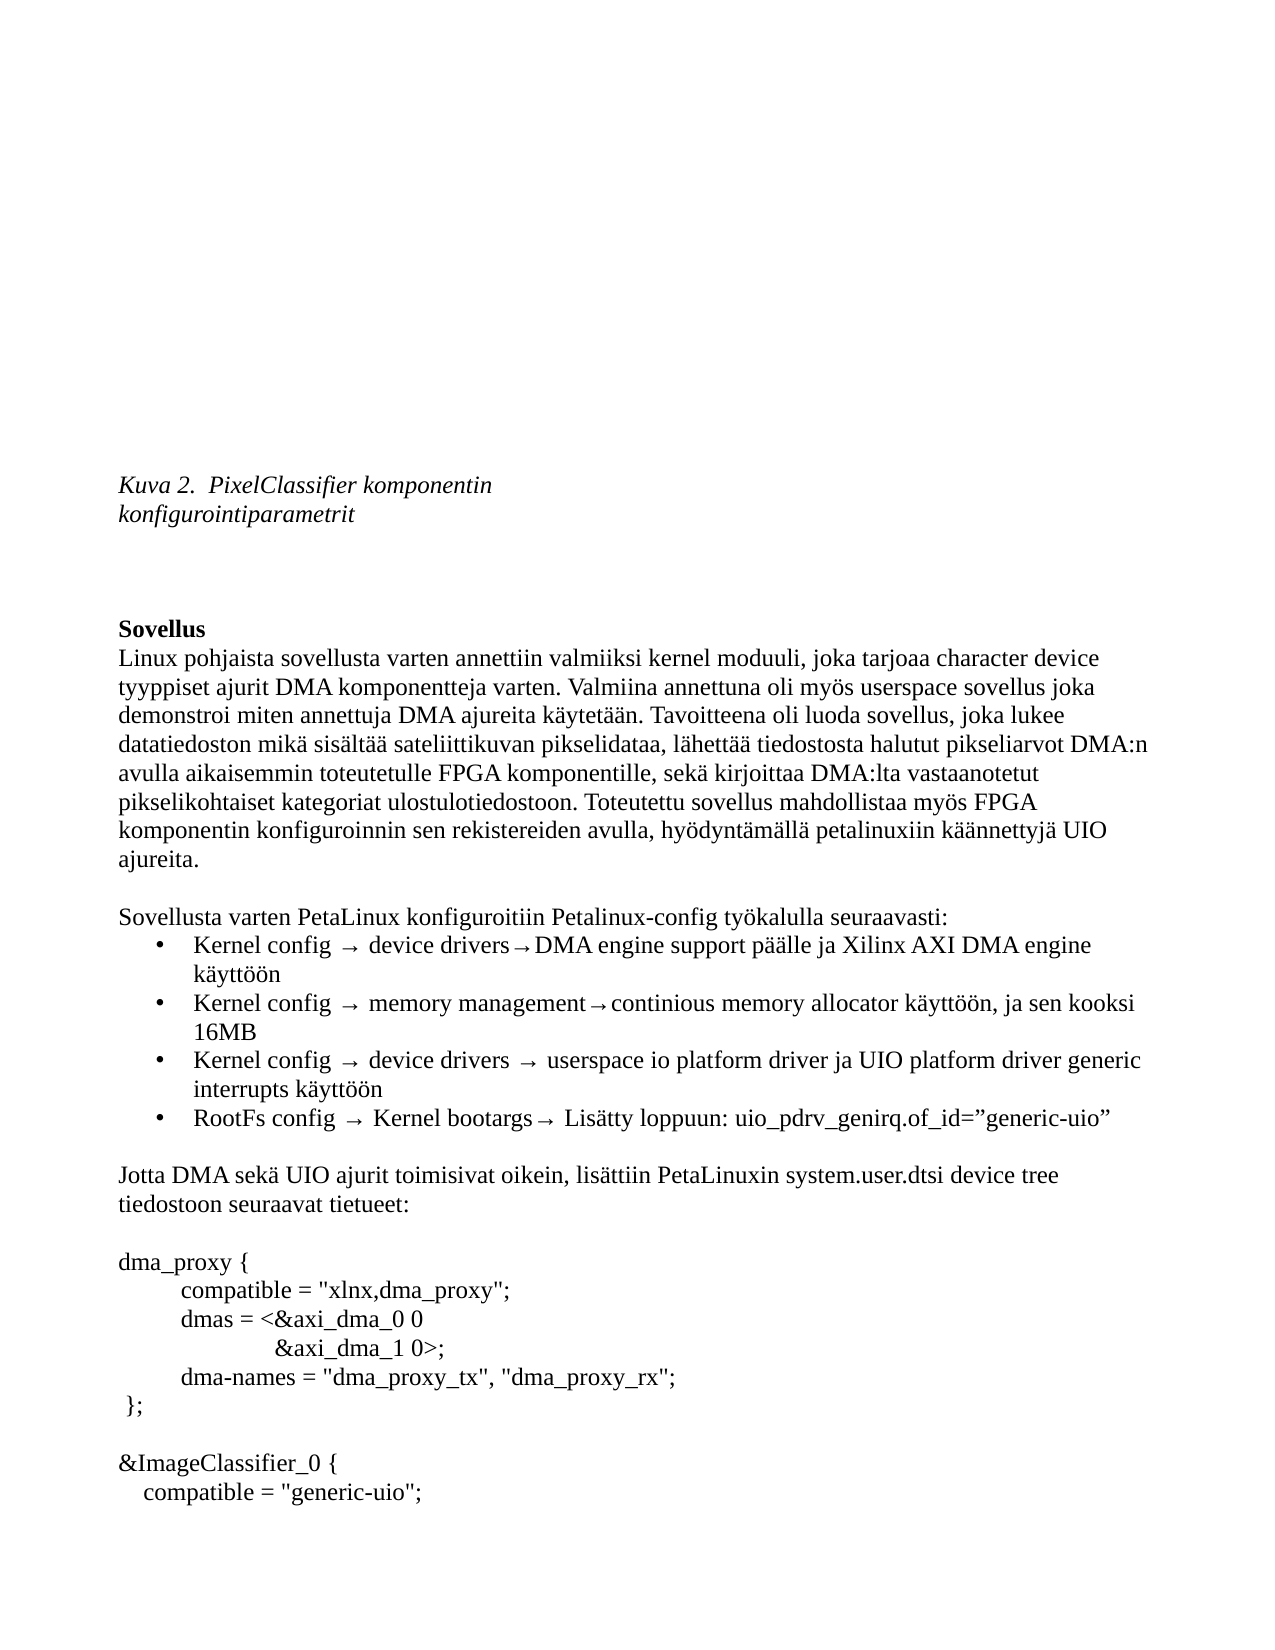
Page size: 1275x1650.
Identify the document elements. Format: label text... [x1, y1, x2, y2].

text Jotta DMA sekä UIO ajurit toimisivat oikein, lisättiin PetaLinuxin system.user.dtsi device tree tiedostoon seuraavat tietueet: [118, 1161, 1157, 1218]
text Sovellusta varten PetaLinux konfiguroitiin Petalinux-config työkalulla seuraavasti: [118, 902, 1157, 931]
list Kernel config → memory management→continious memory allocator käyttöön, ja sen kooksi 16MB [156, 988, 1157, 1046]
text }; [118, 1391, 1157, 1419]
list Kernel config → device drivers→DMA engine support päälle ja Xilinx AXI DMA engine käyttöön [156, 931, 1157, 988]
text Kuva 2. PixelClassifier komponentin konfigurointiparametrit [118, 131, 688, 528]
text Sovellus [118, 614, 1157, 643]
text compatible = "generic-uio"; [118, 1477, 1157, 1506]
text &axi_dma_1 0>; [118, 1333, 1157, 1362]
text dma_proxy { [118, 1247, 1157, 1276]
list RootFs config → Kernel bootargs→ Lisätty loppuun: uio_pdrv_genirq.of_id=”generic-uio” [156, 1103, 1157, 1132]
text dmas = <&axi_dma_0 0 [118, 1304, 1157, 1333]
list Kernel config → device drivers → userspace io platform driver ja UIO platform driver generic interrupts käyttöön [156, 1046, 1157, 1103]
text &ImageClassifier_0 { [118, 1448, 1157, 1477]
text Linux pohjaista sovellusta varten annettiin valmiiksi kernel moduuli, joka tarjoaa character device tyyppiset ajurit DMA komponentteja varten. Valmiina annettuna oli myös userspace sovellus joka demonstroi miten annettuja DMA ajureita käytetään. Tavoitteena oli luoda sovellus, joka lukee datatiedoston mikä sisältää sateliittikuvan pikselidataa, lähettää tiedostosta halutut pikseliarvot DMA:n avulla aikaisemmin toteutetulle FPGA komponentille, sekä kirjoittaa DMA:lta vastaanotetut pikselikohtaiset kategoriat ulostulotiedostoon. Toteutettu sovellus mahdollistaa myös FPGA komponentin konfiguroinnin sen rekistereiden avulla, hyödyntämällä petalinuxiin käännettyjä UIO ajureita. [118, 643, 1157, 873]
text compatible = "xlnx,dma_proxy"; [118, 1276, 1157, 1304]
text dma-names = "dma_proxy_tx", "dma_proxy_rx"; [118, 1362, 1157, 1391]
